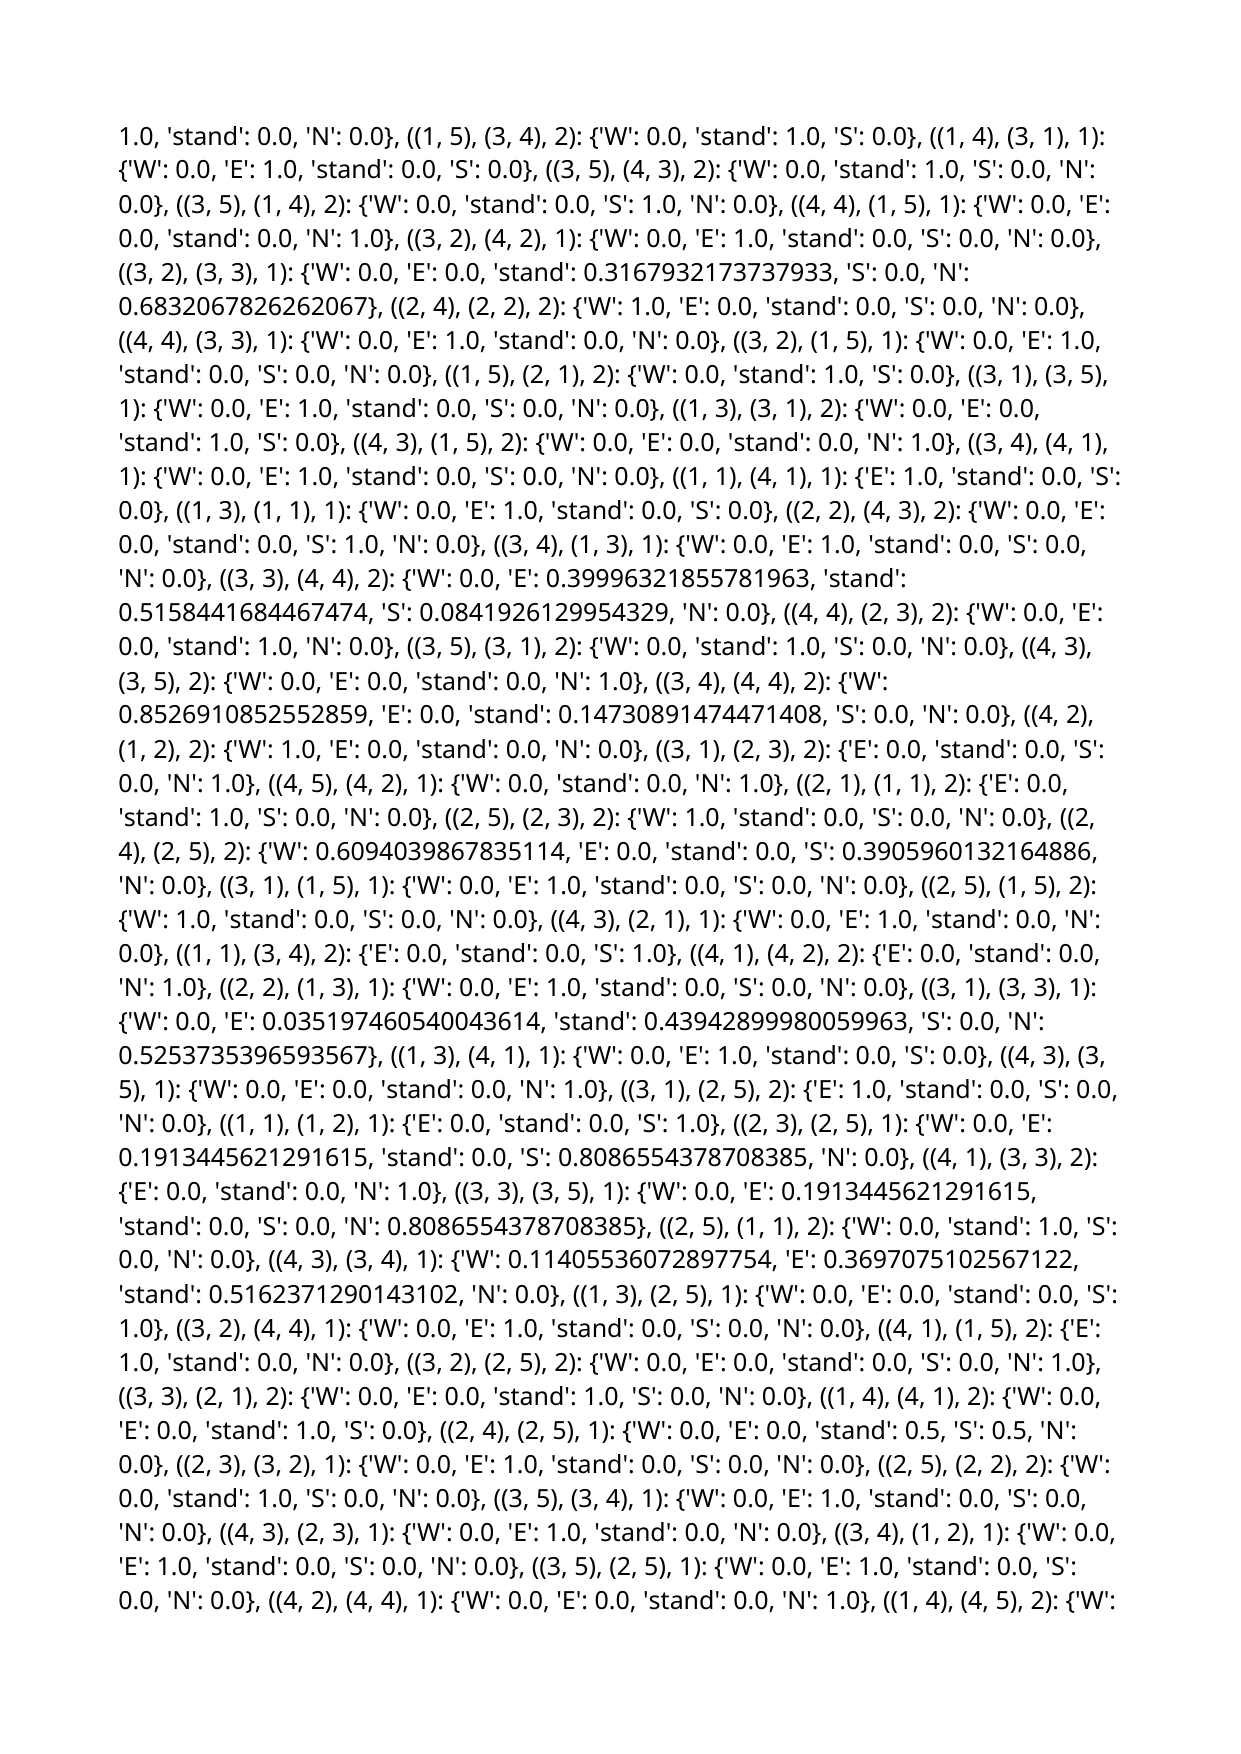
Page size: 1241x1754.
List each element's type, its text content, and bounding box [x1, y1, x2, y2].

text 1.0, 'stand': 0.0, 'N': 0.0}, ((1, 5), (3, 4), 2): {'W': 0.0, 'stand': 1.0, 'S': 0.0}, ((1, 4), (3, 1), 1): {'W': 0.0, 'E': 1.0, 'stand': 0.0, 'S': 0.0}, ((3, 5), (4, 3), 2): {'W': 0.0, 'stand': 1.0, 'S': 0.0, 'N': 0.0}, ((3, 5), (1, 4), 2): {'W': 0.0, 'stand': 0.0, 'S': 1.0, 'N': 0.0}, ((4, 4), (1, 5), 1): {'W': 0.0, 'E': 0.0, 'stand': 0.0, 'N': 1.0}, ((3, 2), (4, 2), 1): {'W': 0.0, 'E': 1.0, 'stand': 0.0, 'S': 0.0, 'N': 0.0}, ((3, 2), (3, 3), 1): {'W': 0.0, 'E': 0.0, 'stand': 0.3167932173737933, 'S': 0.0, 'N': 0.6832067826262067}, ((2, 4), (2, 2), 2): {'W': 1.0, 'E': 0.0, 'stand': 0.0, 'S': 0.0, 'N': 0.0}, ((4, 4), (3, 3), 1): {'W': 0.0, 'E': 1.0, 'stand': 0.0, 'N': 0.0}, ((3, 2), (1, 5), 1): {'W': 0.0, 'E': 1.0, 'stand': 0.0, 'S': 0.0, 'N': 0.0}, ((1, 5), (2, 1), 2): {'W': 0.0, 'stand': 1.0, 'S': 0.0}, ((3, 1), (3, 5), 1): {'W': 0.0, 'E': 1.0, 'stand': 0.0, 'S': 0.0, 'N': 0.0}, ((1, 3), (3, 1), 2): {'W': 0.0, 'E': 0.0, 'stand': 1.0, 'S': 0.0}, ((4, 3), (1, 5), 2): {'W': 0.0, 'E': 0.0, 'stand': 0.0, 'N': 1.0}, ((3, 4), (4, 1), 1): {'W': 0.0, 'E': 1.0, 'stand': 0.0, 'S': 0.0, 'N': 0.0}, ((1, 1), (4, 1), 1): {'E': 1.0, 'stand': 0.0, 'S': 0.0}, ((1, 3), (1, 1), 1): {'W': 0.0, 'E': 1.0, 'stand': 0.0, 'S': 0.0}, ((2, 2), (4, 3), 2): {'W': 0.0, 'E': 0.0, 'stand': 0.0, 'S': 1.0, 'N': 0.0}, ((3, 4), (1, 3), 1): {'W': 0.0, 'E': 1.0, 'stand': 0.0, 'S': 0.0, 'N': 0.0}, ((3, 3), (4, 4), 2): {'W': 0.0, 'E': 0.39996321855781963, 'stand': 0.5158441684467474, 'S': 0.0841926129954329, 'N': 0.0}, ((4, 4), (2, 3), 2): {'W': 0.0, 'E': 0.0, 'stand': 1.0, 'N': 0.0}, ((3, 5), (3, 1), 2): {'W': 0.0, 'stand': 1.0, 'S': 0.0, 'N': 0.0}, ((4, 3), (3, 5), 2): {'W': 0.0, 'E': 0.0, 'stand': 0.0, 'N': 1.0}, ((3, 4), (4, 4), 2): {'W': 0.8526910852552859, 'E': 0.0, 'stand': 0.14730891474471408, 'S': 0.0, 'N': 0.0}, ((4, 2), (1, 2), 2): {'W': 1.0, 'E': 0.0, 'stand': 0.0, 'N': 0.0}, ((3, 1), (2, 3), 2): {'E': 0.0, 'stand': 0.0, 'S': 0.0, 'N': 1.0}, ((4, 5), (4, 2), 1): {'W': 0.0, 'stand': 0.0, 'N': 1.0}, ((2, 1), (1, 1), 2): {'E': 0.0, 'stand': 1.0, 'S': 0.0, 'N': 0.0}, ((2, 5), (2, 3), 2): {'W': 1.0, 'stand': 0.0, 'S': 0.0, 'N': 0.0}, ((2, 4), (2, 5), 2): {'W': 0.6094039867835114, 'E': 0.0, 'stand': 0.0, 'S': 0.3905960132164886, 'N': 0.0}, ((3, 1), (1, 5), 1): {'W': 0.0, 'E': 1.0, 'stand': 0.0, 'S': 0.0, 'N': 0.0}, ((2, 5), (1, 5), 2): {'W': 1.0, 'stand': 0.0, 'S': 0.0, 'N': 0.0}, ((4, 3), (2, 1), 1): {'W': 0.0, 'E': 1.0, 'stand': 0.0, 'N': 0.0}, ((1, 1), (3, 4), 2): {'E': 0.0, 'stand': 0.0, 'S': 1.0}, ((4, 1), (4, 2), 2): {'E': 0.0, 'stand': 0.0, 'N': 1.0}, ((2, 2), (1, 3), 1): {'W': 0.0, 'E': 1.0, 'stand': 0.0, 'S': 0.0, 'N': 0.0}, ((3, 1), (3, 3), 1): {'W': 0.0, 'E': 0.035197460540043614, 'stand': 0.43942899980059963, 'S': 0.0, 'N': 0.5253735396593567}, ((1, 3), (4, 1), 1): {'W': 0.0, 'E': 1.0, 'stand': 0.0, 'S': 0.0}, ((4, 3), (3, 5), 1): {'W': 0.0, 'E': 0.0, 'stand': 0.0, 'N': 1.0}, ((3, 1), (2, 5), 2): {'E': 1.0, 'stand': 0.0, 'S': 0.0, 'N': 0.0}, ((1, 1), (1, 2), 1): {'E': 0.0, 'stand': 0.0, 'S': 1.0}, ((2, 3), (2, 5), 1): {'W': 0.0, 'E': 0.1913445621291615, 'stand': 0.0, 'S': 0.8086554378708385, 'N': 0.0}, ((4, 1), (3, 3), 2): {'E': 0.0, 'stand': 0.0, 'N': 1.0}, ((3, 3), (3, 5), 1): {'W': 0.0, 'E': 0.1913445621291615, 'stand': 0.0, 'S': 0.0, 'N': 0.8086554378708385}, ((2, 5), (1, 1), 2): {'W': 0.0, 'stand': 1.0, 'S': 0.0, 'N': 0.0}, ((4, 3), (3, 4), 1): {'W': 0.11405536072897754, 'E': 0.3697075102567122, 'stand': 0.5162371290143102, 'N': 0.0}, ((1, 3), (2, 5), 1): {'W': 0.0, 'E': 0.0, 'stand': 0.0, 'S': 1.0}, ((3, 2), (4, 4), 1): {'W': 0.0, 'E': 1.0, 'stand': 0.0, 'S': 0.0, 'N': 0.0}, ((4, 1), (1, 5), 2): {'E': 1.0, 'stand': 0.0, 'N': 0.0}, ((3, 2), (2, 5), 2): {'W': 0.0, 'E': 0.0, 'stand': 0.0, 'S': 0.0, 'N': 1.0}, ((3, 3), (2, 1), 2): {'W': 0.0, 'E': 0.0, 'stand': 1.0, 'S': 0.0, 'N': 0.0}, ((1, 4), (4, 1), 2): {'W': 0.0, 'E': 0.0, 'stand': 1.0, 'S': 0.0}, ((2, 4), (2, 5), 1): {'W': 0.0, 'E': 0.0, 'stand': 0.5, 'S': 0.5, 'N': 0.0}, ((2, 3), (3, 2), 1): {'W': 0.0, 'E': 1.0, 'stand': 0.0, 'S': 0.0, 'N': 0.0}, ((2, 5), (2, 2), 2): {'W': 0.0, 'stand': 1.0, 'S': 0.0, 'N': 0.0}, ((3, 5), (3, 4), 1): {'W': 0.0, 'E': 1.0, 'stand': 0.0, 'S': 0.0, 'N': 0.0}, ((4, 3), (2, 3), 1): {'W': 0.0, 'E': 1.0, 'stand': 0.0, 'N': 0.0}, ((3, 4), (1, 2), 1): {'W': 0.0, 'E': 1.0, 'stand': 0.0, 'S': 0.0, 'N': 0.0}, ((3, 5), (2, 5), 1): {'W': 0.0, 'E': 1.0, 'stand': 0.0, 'S': 0.0, 'N': 0.0}, ((4, 2), (4, 4), 1): {'W': 0.0, 'E': 0.0, 'stand': 0.0, 'N': 1.0}, ((1, 4), (4, 5), 2): {'W': [118, 118, 1122, 1617]
